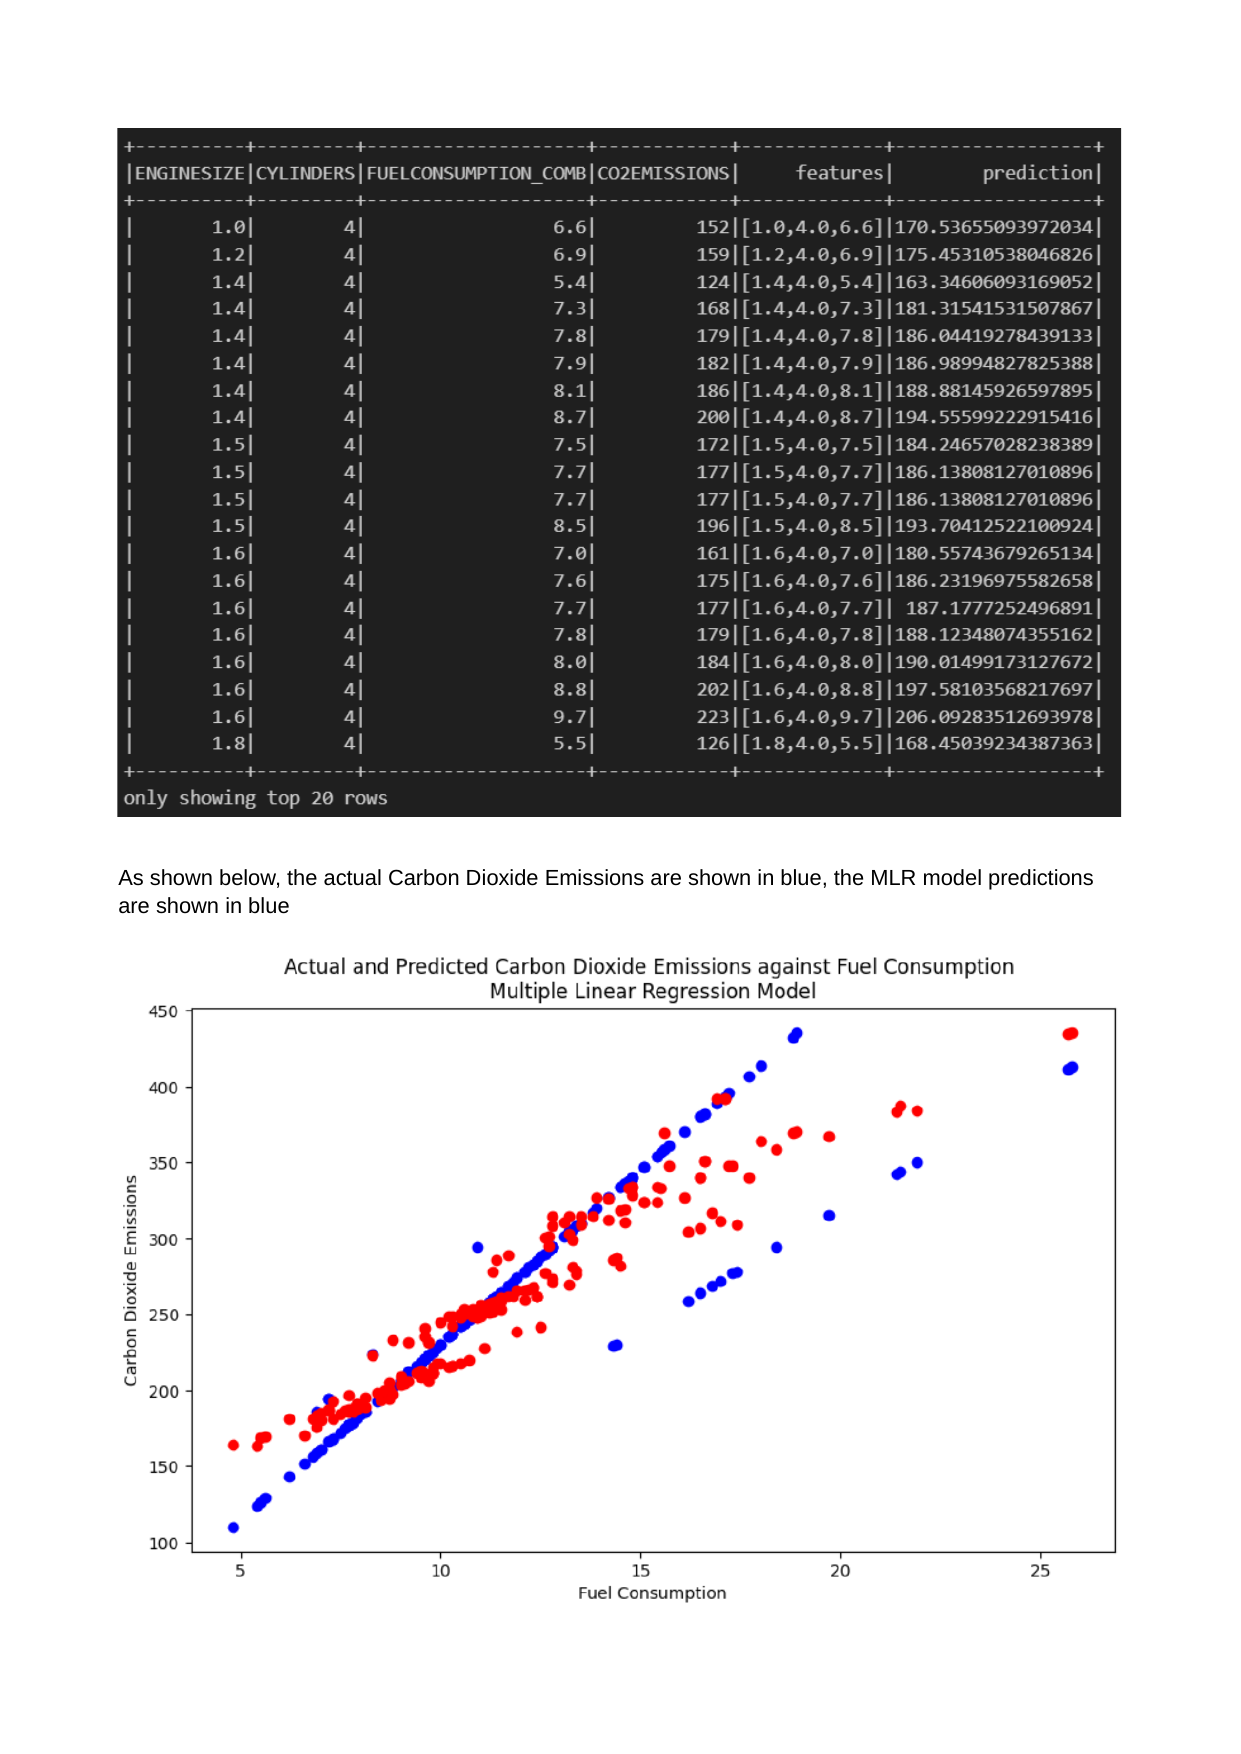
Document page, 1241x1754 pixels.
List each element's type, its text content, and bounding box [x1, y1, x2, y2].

text As shown below, the actual Carbon Dioxide Emissions are shown in blue, the MLR model predictions are shown in blue [118, 864, 1122, 918]
picture [117, 128, 1122, 817]
picture [115, 946, 1120, 1609]
